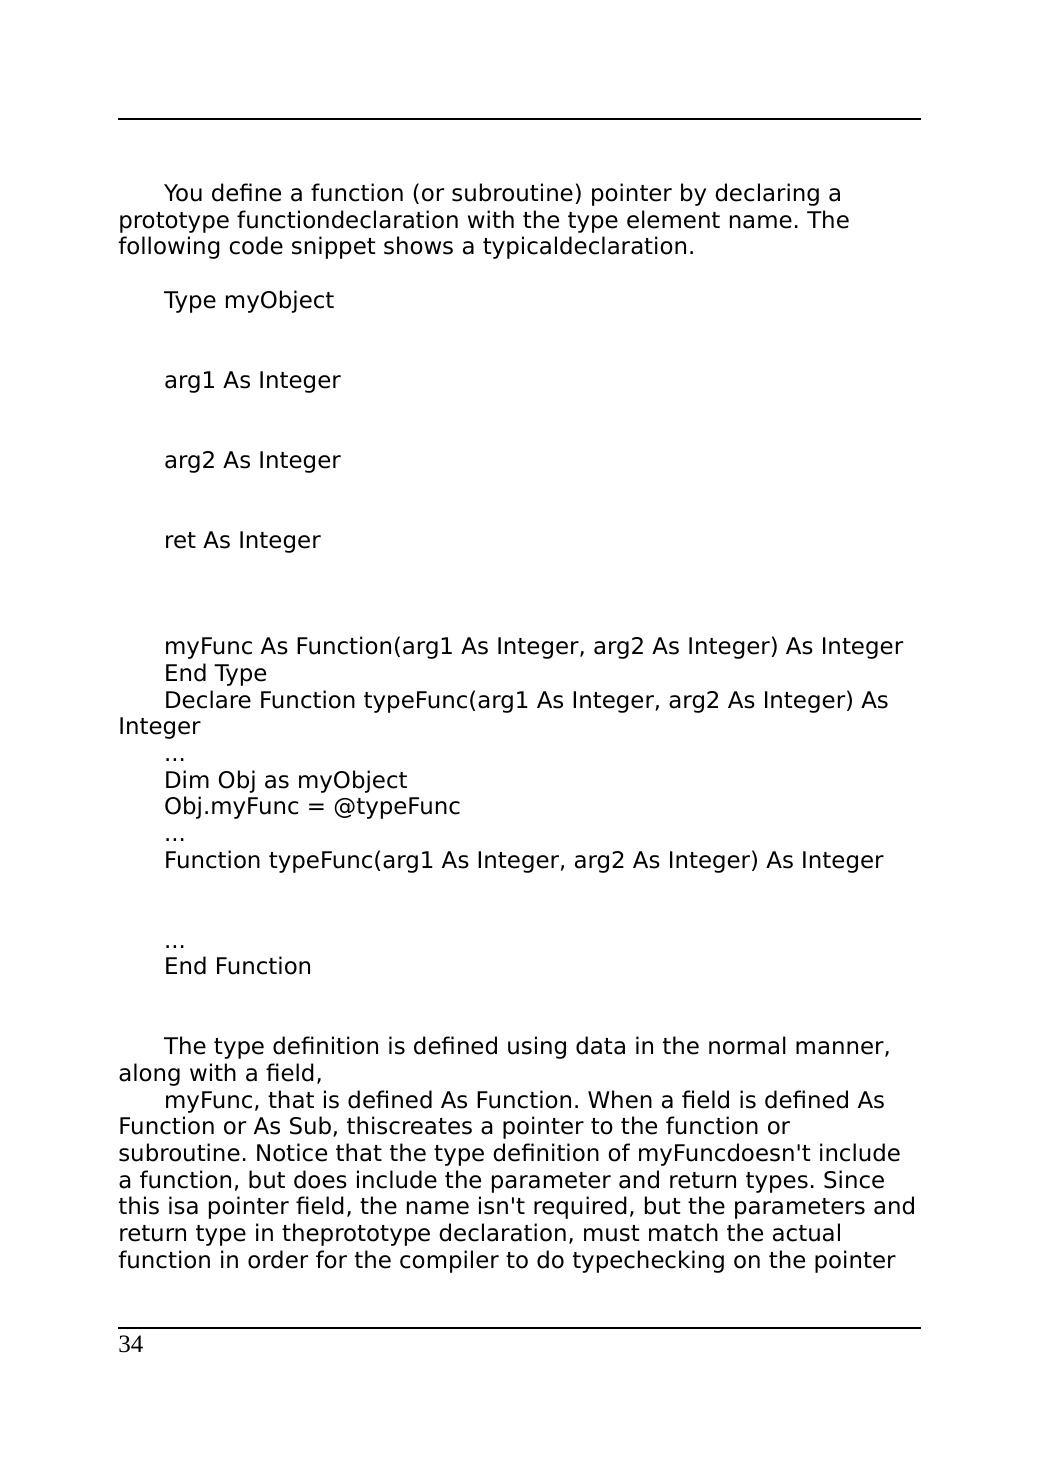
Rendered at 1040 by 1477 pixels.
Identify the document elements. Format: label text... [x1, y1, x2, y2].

text Function typeFunc(arg1 As Integer, arg2 As Integer) As Integer [118, 847, 921, 873]
text Type myObject [118, 287, 921, 313]
text Obj.myFunc = @typeFunc [118, 793, 921, 820]
text ... [118, 927, 921, 953]
text You define a function (or subroutine) pointer by declaring a prototype functiondeclaration with the type element name. The following code snippet shows a typicaldeclaration. [118, 180, 921, 260]
text arg2 As Integer [118, 447, 921, 473]
text myFunc As Function(arg1 As Integer, arg2 As Integer) As Integer [118, 633, 921, 660]
text ... [118, 820, 921, 847]
text Dim Obj as myObject [118, 767, 921, 793]
text ret As Integer [118, 527, 921, 553]
text The type definition is defined using data in the normal manner, along with a field, [118, 1033, 921, 1087]
text myFunc, that is defined As Function. When a field is defined As Function or As Sub, thiscreates a pointer to the function or subroutine. Notice that the type definition of myFuncdoesn't include a function, but does include the parameter and return types. Since this isa pointer field, the name isn't required, but the parameters and return type in theprototype declaration, must match the actual function in order for the compiler to do typechecking on the pointer [118, 1087, 921, 1273]
text End Type [118, 660, 921, 687]
text End Function [118, 953, 921, 980]
text arg1 As Integer [118, 367, 921, 393]
text Declare Function typeFunc(arg1 As Integer, arg2 As Integer) As Integer [118, 687, 921, 740]
text ... [118, 740, 921, 767]
